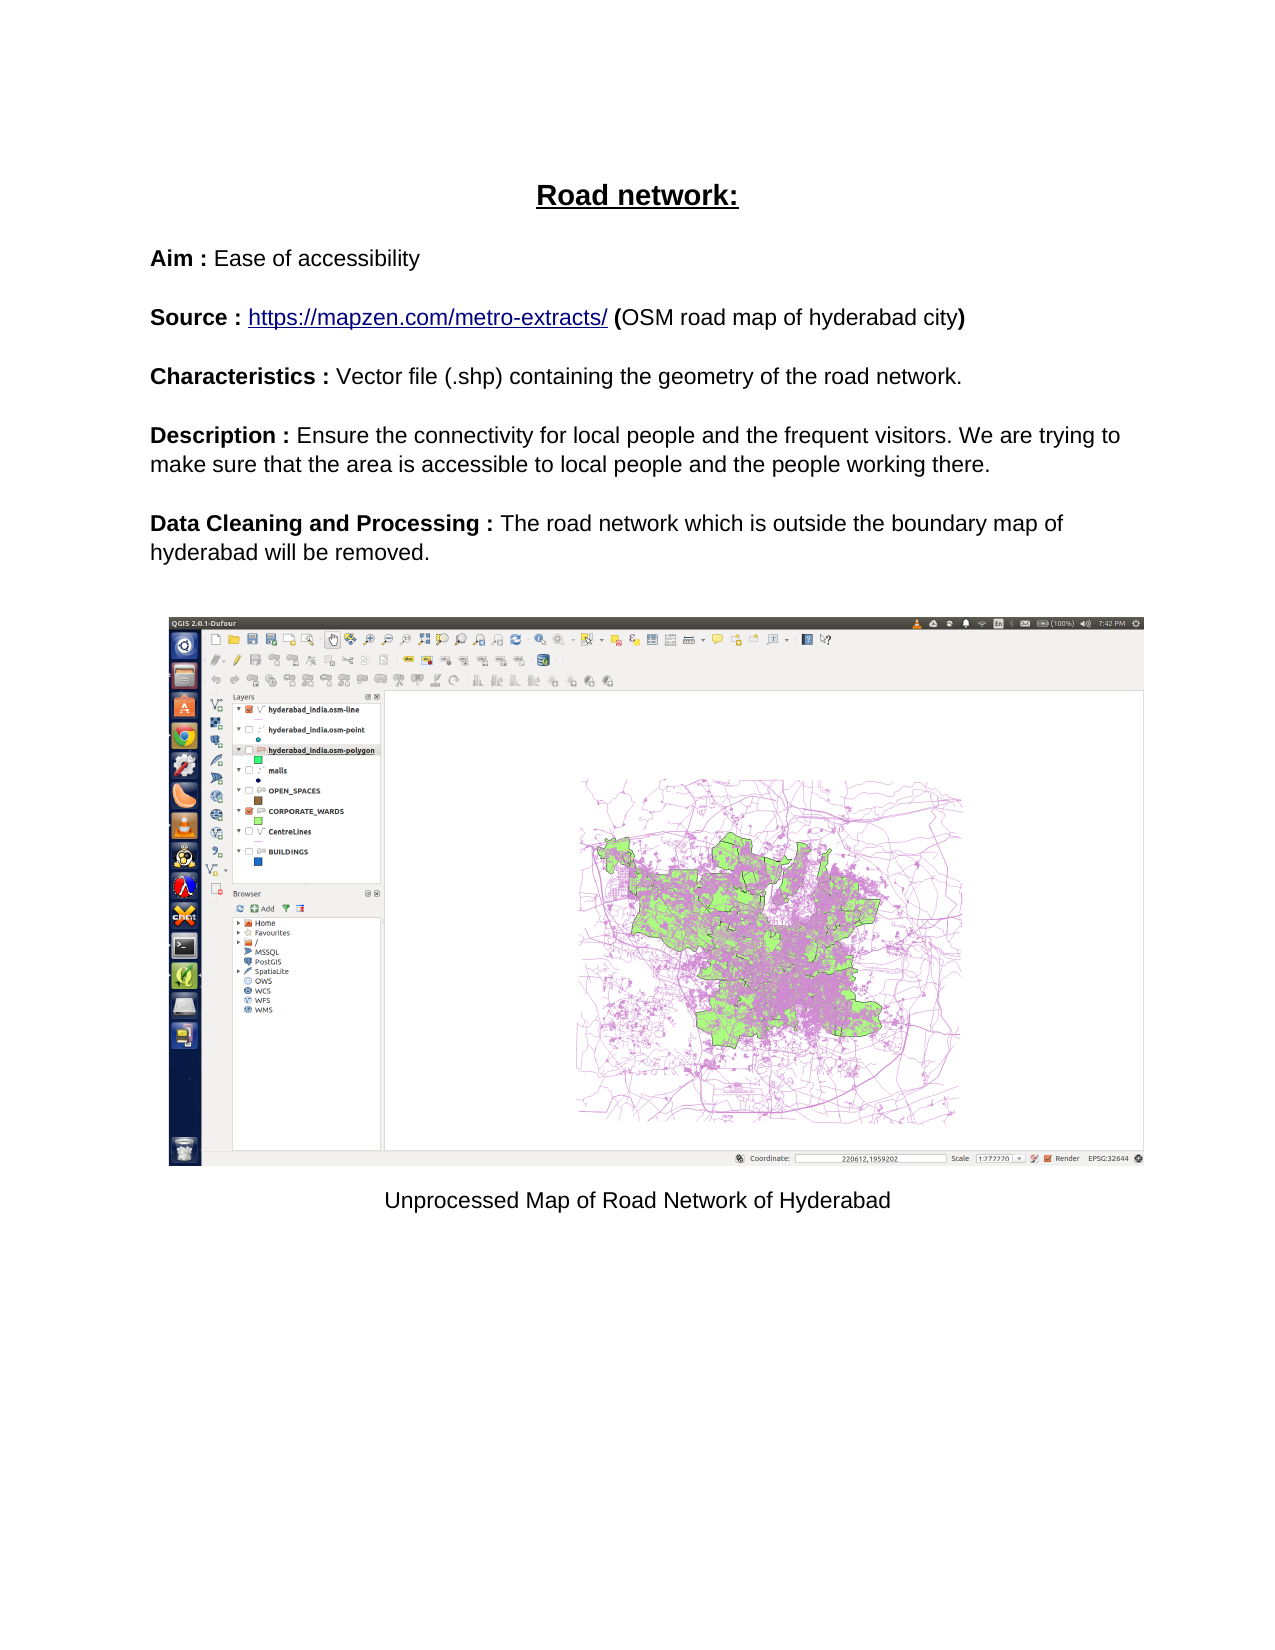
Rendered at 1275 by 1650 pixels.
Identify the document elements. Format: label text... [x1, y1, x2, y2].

text Unprocessed Map of Road Network of Hyderabad [150, 1188, 1125, 1213]
text Aim : Ease of accessibility [150, 246, 1125, 272]
text Road network: [150, 179, 1125, 212]
text Description : Ensure the connectivity for local people and the frequent visitors. We are trying to make sure that the area is accessible to local people and the people working there. [150, 422, 1125, 477]
picture [168, 617, 1144, 1166]
text Characteristics : Vector file (.shp) containing the geometry of the road network. [150, 364, 1125, 389]
text Data Cleaning and Processing : The road network which is outside the boundary map of hyderabad will be removed. [150, 511, 1125, 566]
text Source : https://mapzen.com/metro-extracts/ (OSM road map of hyderabad city) [150, 305, 1125, 331]
